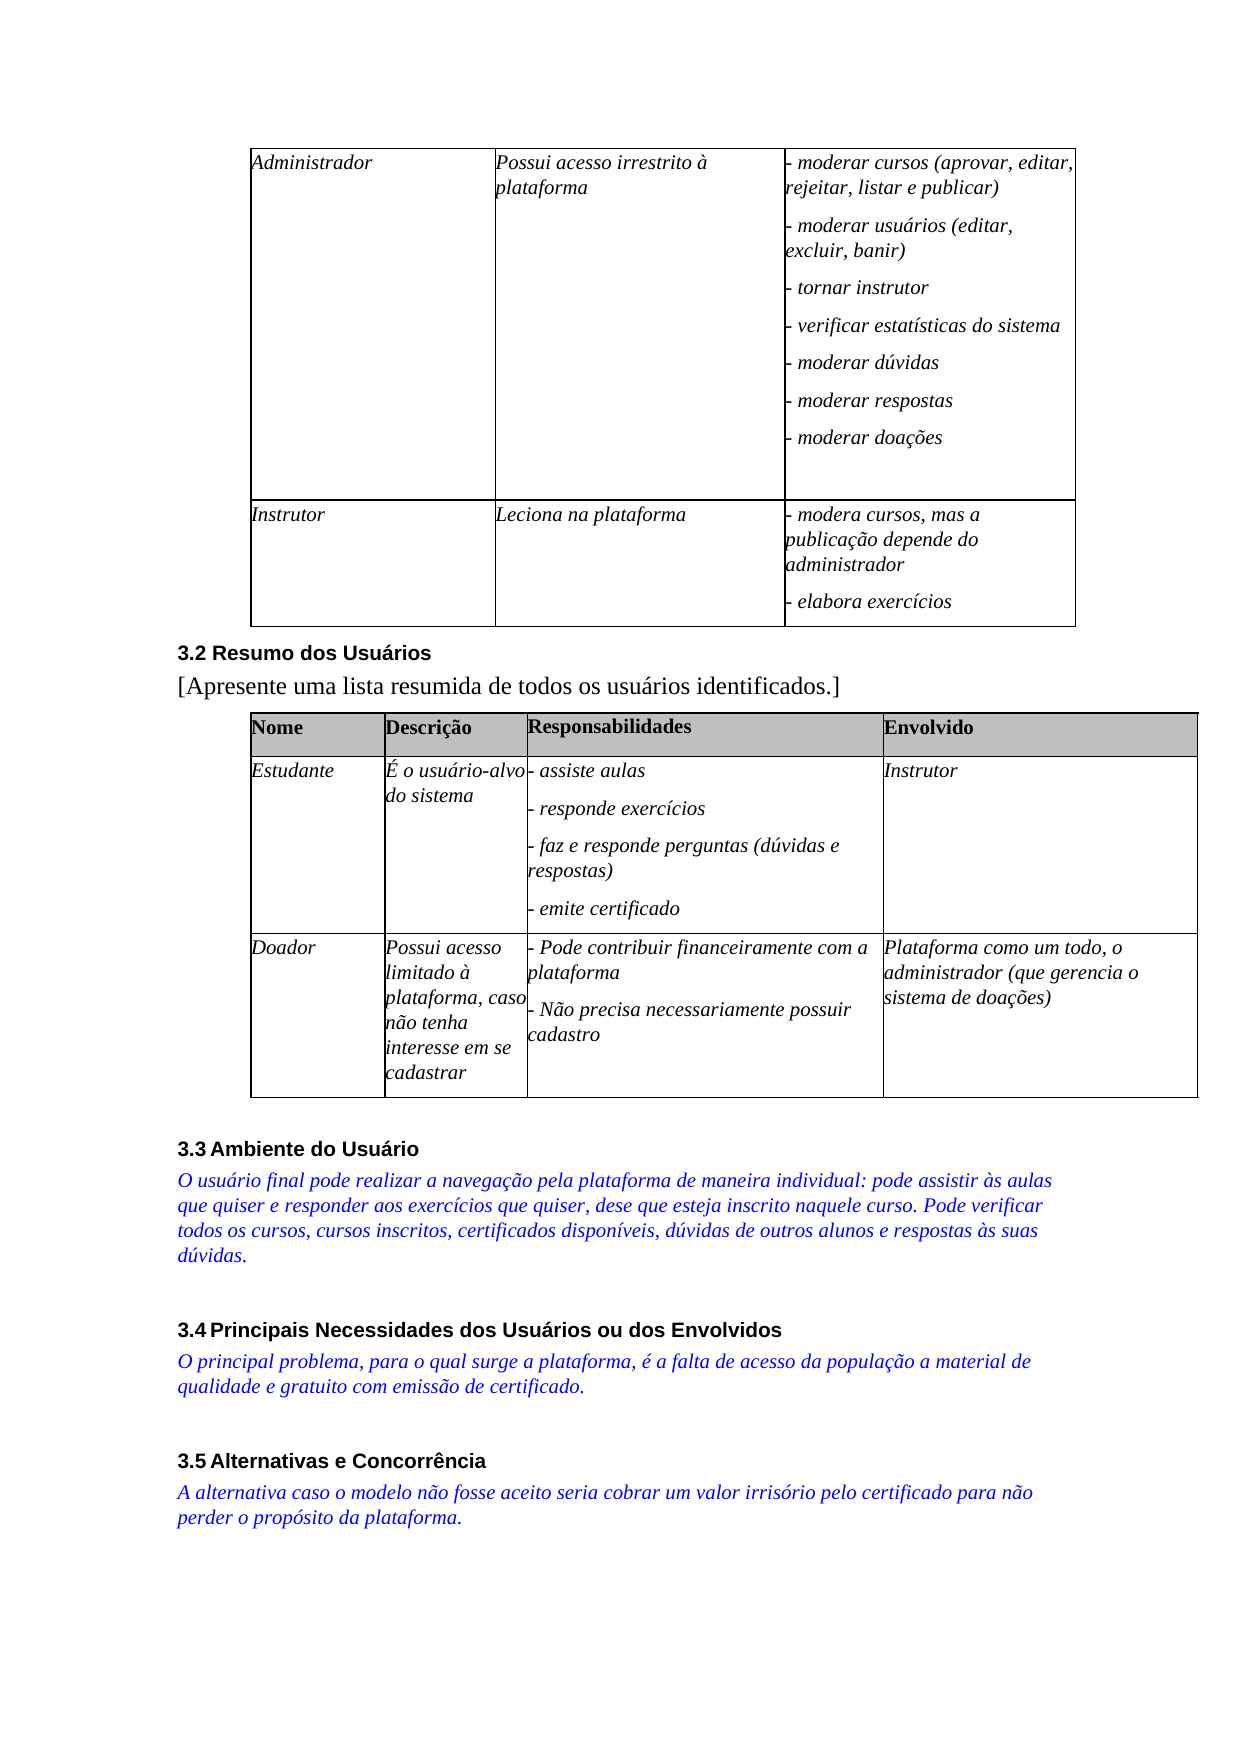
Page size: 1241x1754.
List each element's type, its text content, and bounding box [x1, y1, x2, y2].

table_header Responsabilidades [528, 714, 883, 756]
table_cell Administrador [252, 149, 495, 499]
table_cell É o usuário-alvo do sistema [386, 757, 527, 932]
text 3.4 Principais Necessidades dos Usuários ou dos Envolvidos [177, 1317, 1063, 1342]
table_cell Instrutor [884, 757, 1197, 932]
text O principal problema, para o qual surge a plataforma, é a falta de acesso da população a material de qualidade e gratuito com emissão de certificado. [177, 1348, 1063, 1398]
table_cell Estudante [252, 757, 384, 932]
table_cell - Pode contribuir financeiramente com a plataforma - Não precisa necessariamente possuir cadastro [528, 934, 883, 1096]
table_cell Instrutor [252, 501, 495, 626]
text 3.2 Resumo dos Usuários [177, 640, 1063, 665]
text O usuário final pode realizar a navegação pela plataforma de maneira individual: pode assistir às aulas que quiser e responder aos exercícios que quiser, dese que esteja inscrito naquele curso. Pode verificar todos os cursos, cursos inscritos, certificados disponíveis, dúvidas de outros alunos e respostas às suas dúvidas. [177, 1167, 1063, 1267]
table_cell - modera cursos, mas a publicação depende do administrador - elabora exercícios [786, 501, 1075, 626]
text 3.3 Ambiente do Usuário [177, 1136, 1063, 1161]
text A alternativa caso o modelo não fosse aceito seria cobrar um valor irrisório pelo certificado para não perder o propósito da plataforma. [177, 1479, 1063, 1529]
table_cell - assiste aulas - responde exercícios - faz e responde perguntas (dúvidas e respostas) - emite certificado [528, 757, 883, 932]
table_cell Plataforma como um todo, o administrador (que gerencia o sistema de doações) [884, 934, 1197, 1096]
table_cell Possui acesso irrestrito à plataforma [496, 149, 784, 499]
table_header Envolvido [884, 714, 1197, 756]
table_cell Doador [252, 934, 384, 1096]
table_header Nome [252, 714, 384, 756]
table_cell Leciona na plataforma [496, 501, 784, 626]
text [Apresente uma lista resumida de todos os usuários identificados.] [177, 671, 1063, 700]
text 3.5 Alternativas e Concorrência [177, 1448, 1063, 1473]
table_cell Possui acesso limitado à plataforma, caso não tenha interesse em se cadastrar [386, 934, 527, 1096]
table_cell - moderar cursos (aprovar, editar, rejeitar, listar e publicar) - moderar usuários (editar, excluir, banir) - tornar instrutor - verificar estatísticas do sistema - moderar dúvidas - moderar respostas - moderar doações [786, 149, 1075, 499]
table_header Descrição [386, 714, 527, 756]
